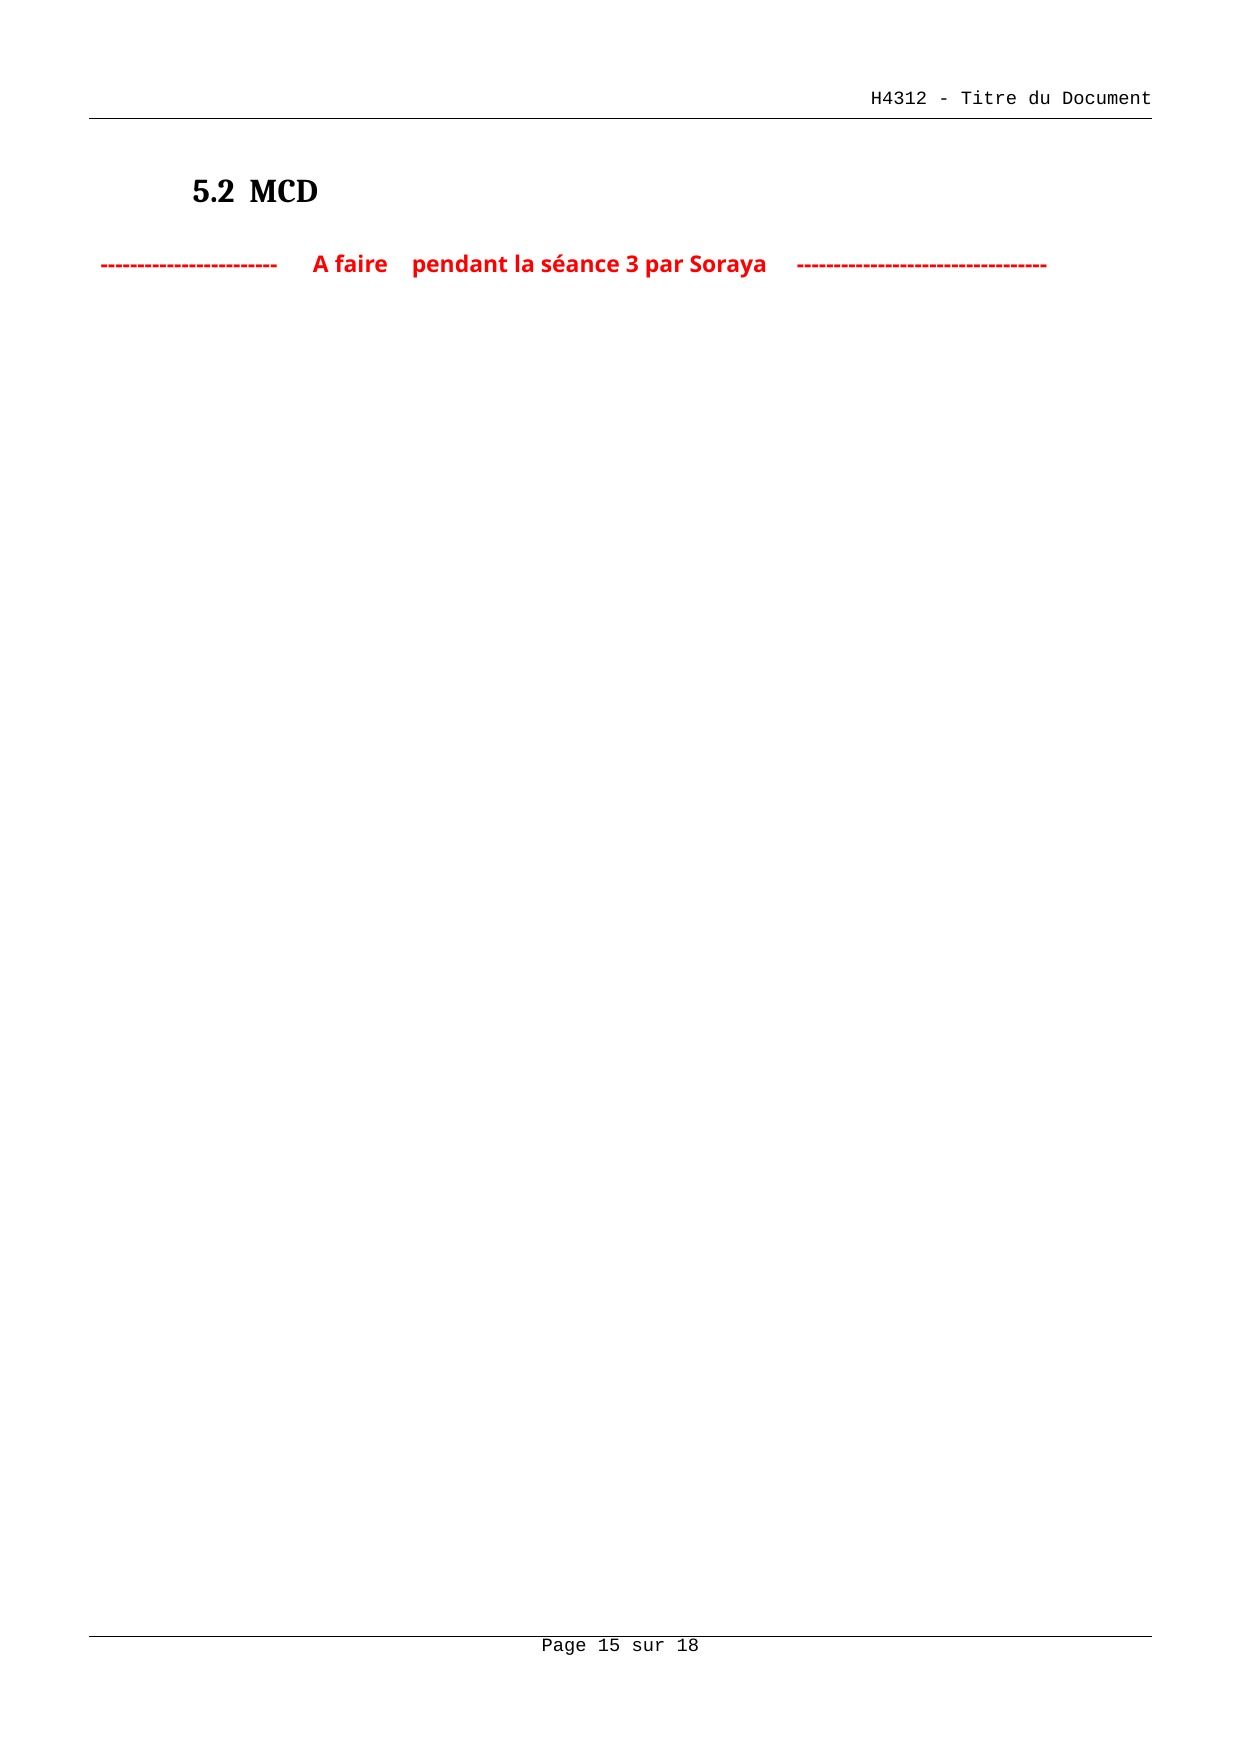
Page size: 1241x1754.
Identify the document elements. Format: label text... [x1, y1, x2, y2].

subtitle MCD [133, 172, 1152, 211]
text ------------------------ A faire pendant la séance 3 par Soraya ---------------------------------- [88, 248, 1152, 279]
